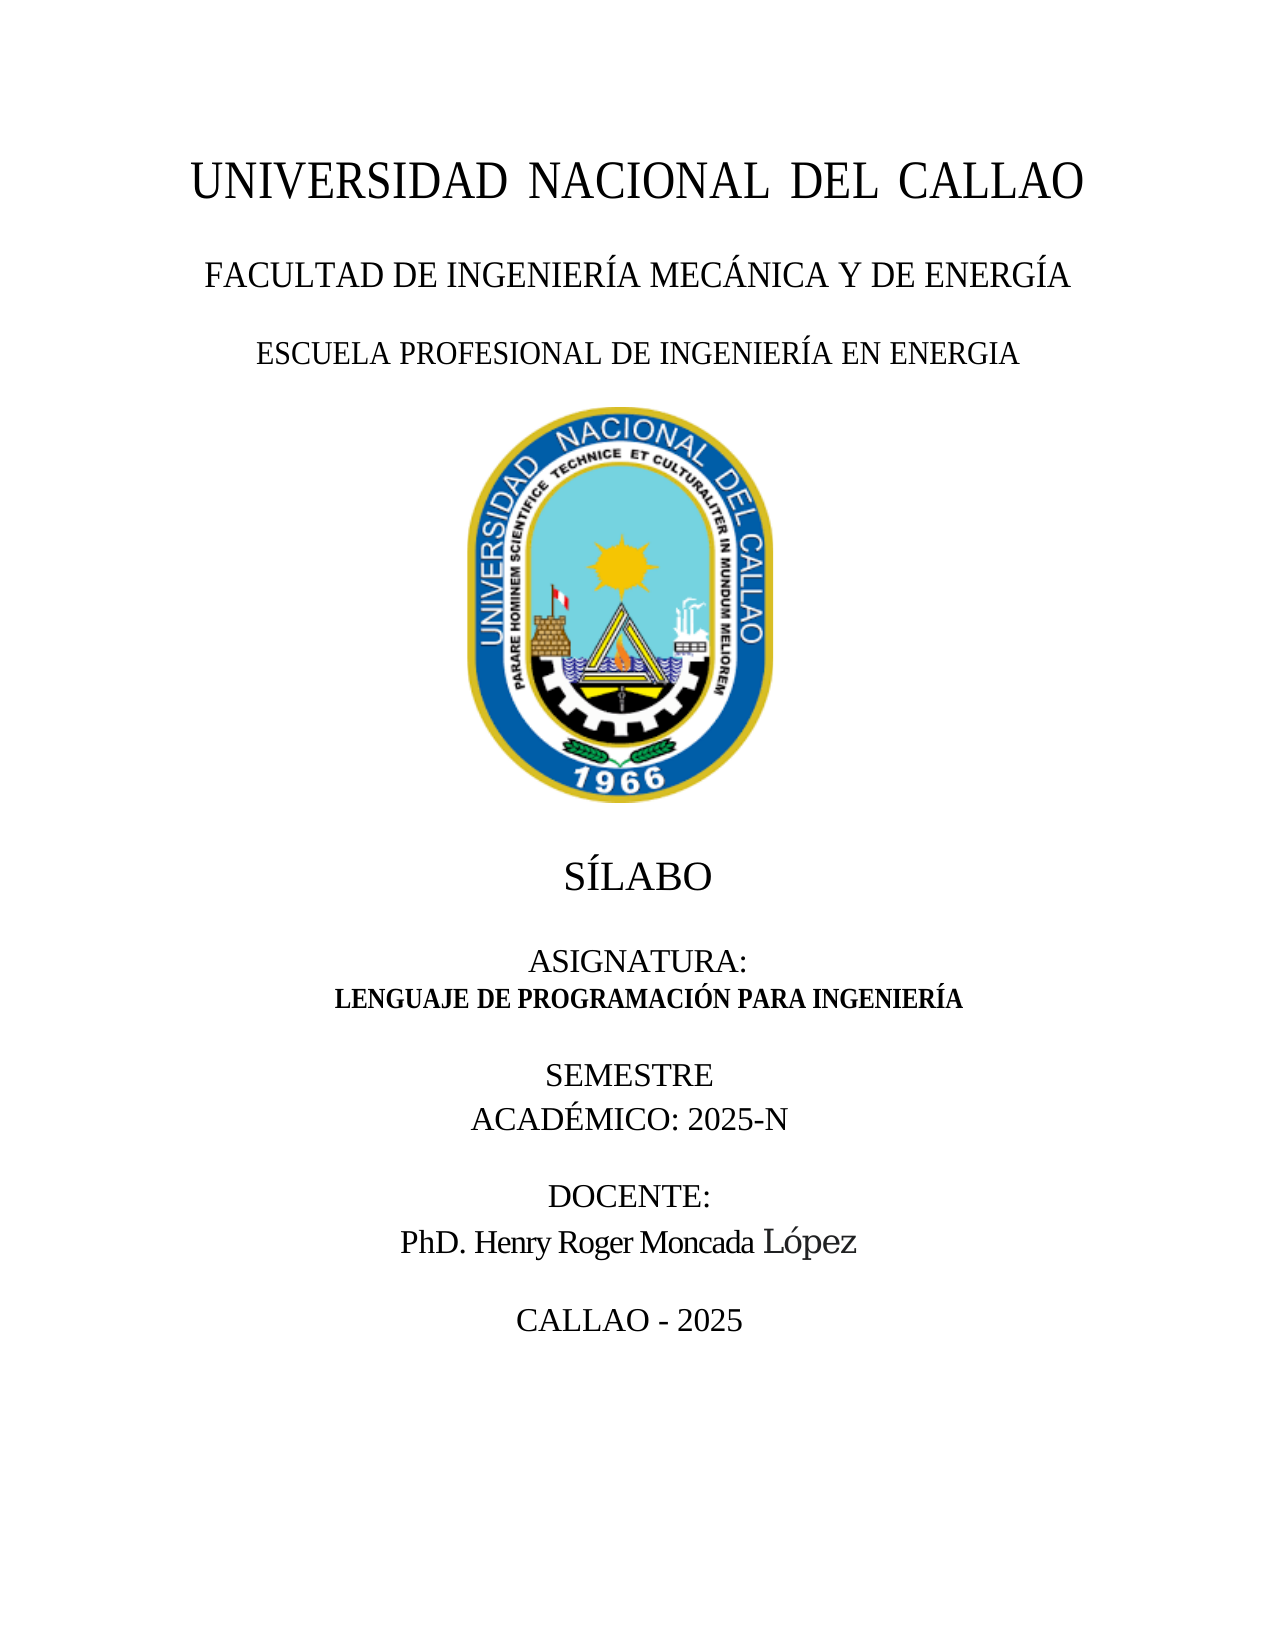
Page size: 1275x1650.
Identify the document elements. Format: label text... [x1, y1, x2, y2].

text SEMESTRE ACADÉMICO: 2025-N [464, 1055, 795, 1137]
picture [467, 407, 774, 803]
text SÍLABO [154, 851, 1122, 899]
text PhD. Henry Roger Moncada López CALLAO - 2025 [377, 1221, 881, 1338]
text ASIGNATURA: [154, 941, 1122, 979]
text ESCUELA PROFESIONAL DE INGENIERÍA EN ENERGIA [154, 333, 1122, 372]
text LENGUAJE DE PROGRAMACIÓN PARA INGENIERÍA [175, 981, 1123, 1014]
text DOCENTE: [152, 1176, 1106, 1215]
title UNIVERSIDAD NACIONAL DEL CALLAO [154, 148, 1121, 210]
text FACULTAD DE INGENIERÍA MECÁNICA Y DE ENERGÍA [154, 252, 1121, 295]
